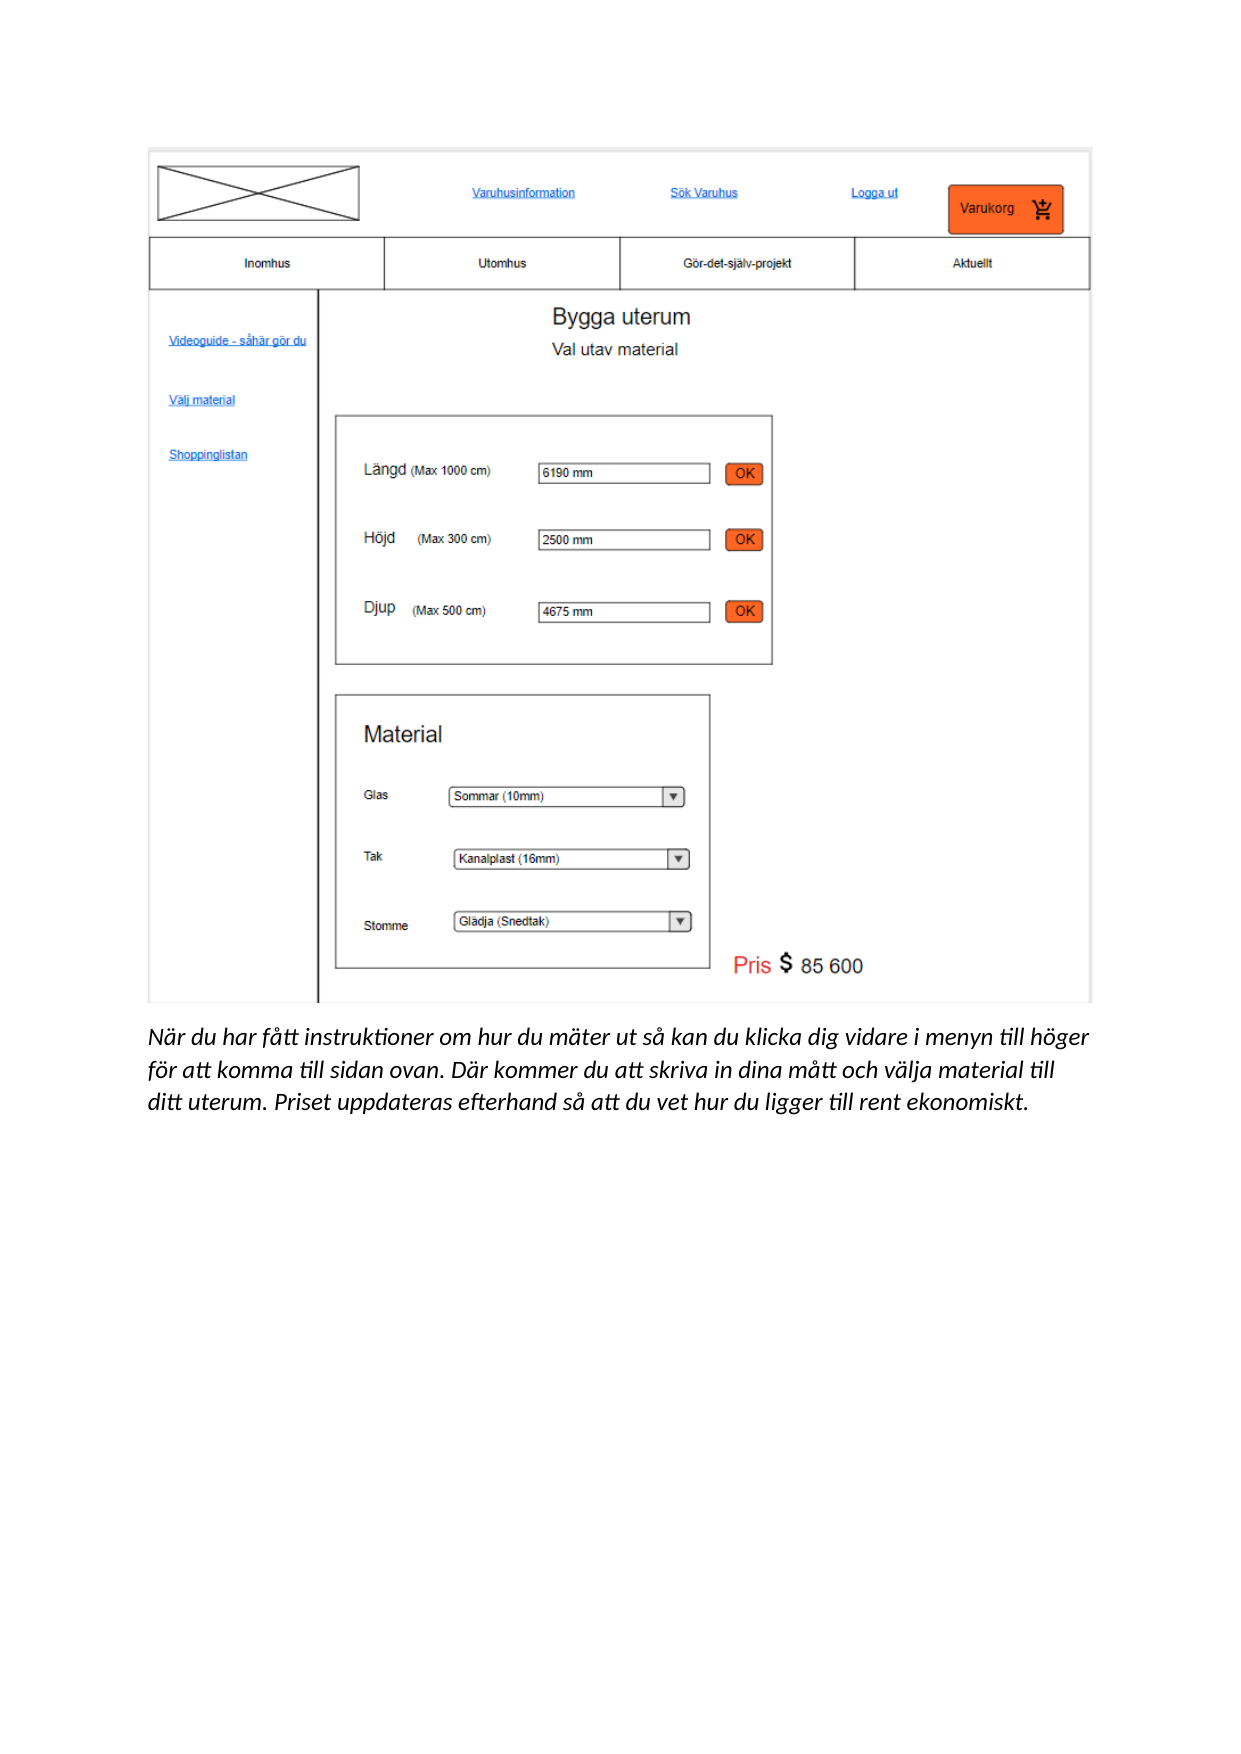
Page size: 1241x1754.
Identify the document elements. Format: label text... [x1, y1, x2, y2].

text När du har fått instruktioner om hur du mäter ut så kan du klicka dig vidare i menyn till höger för att komma till sidan ovan. Där kommer du att skriva in dina mått och välja material till ditt uterum. Priset uppdateras efterhand så att du vet hur du ligger till rent ekonomiskt. [148, 1021, 1093, 1117]
